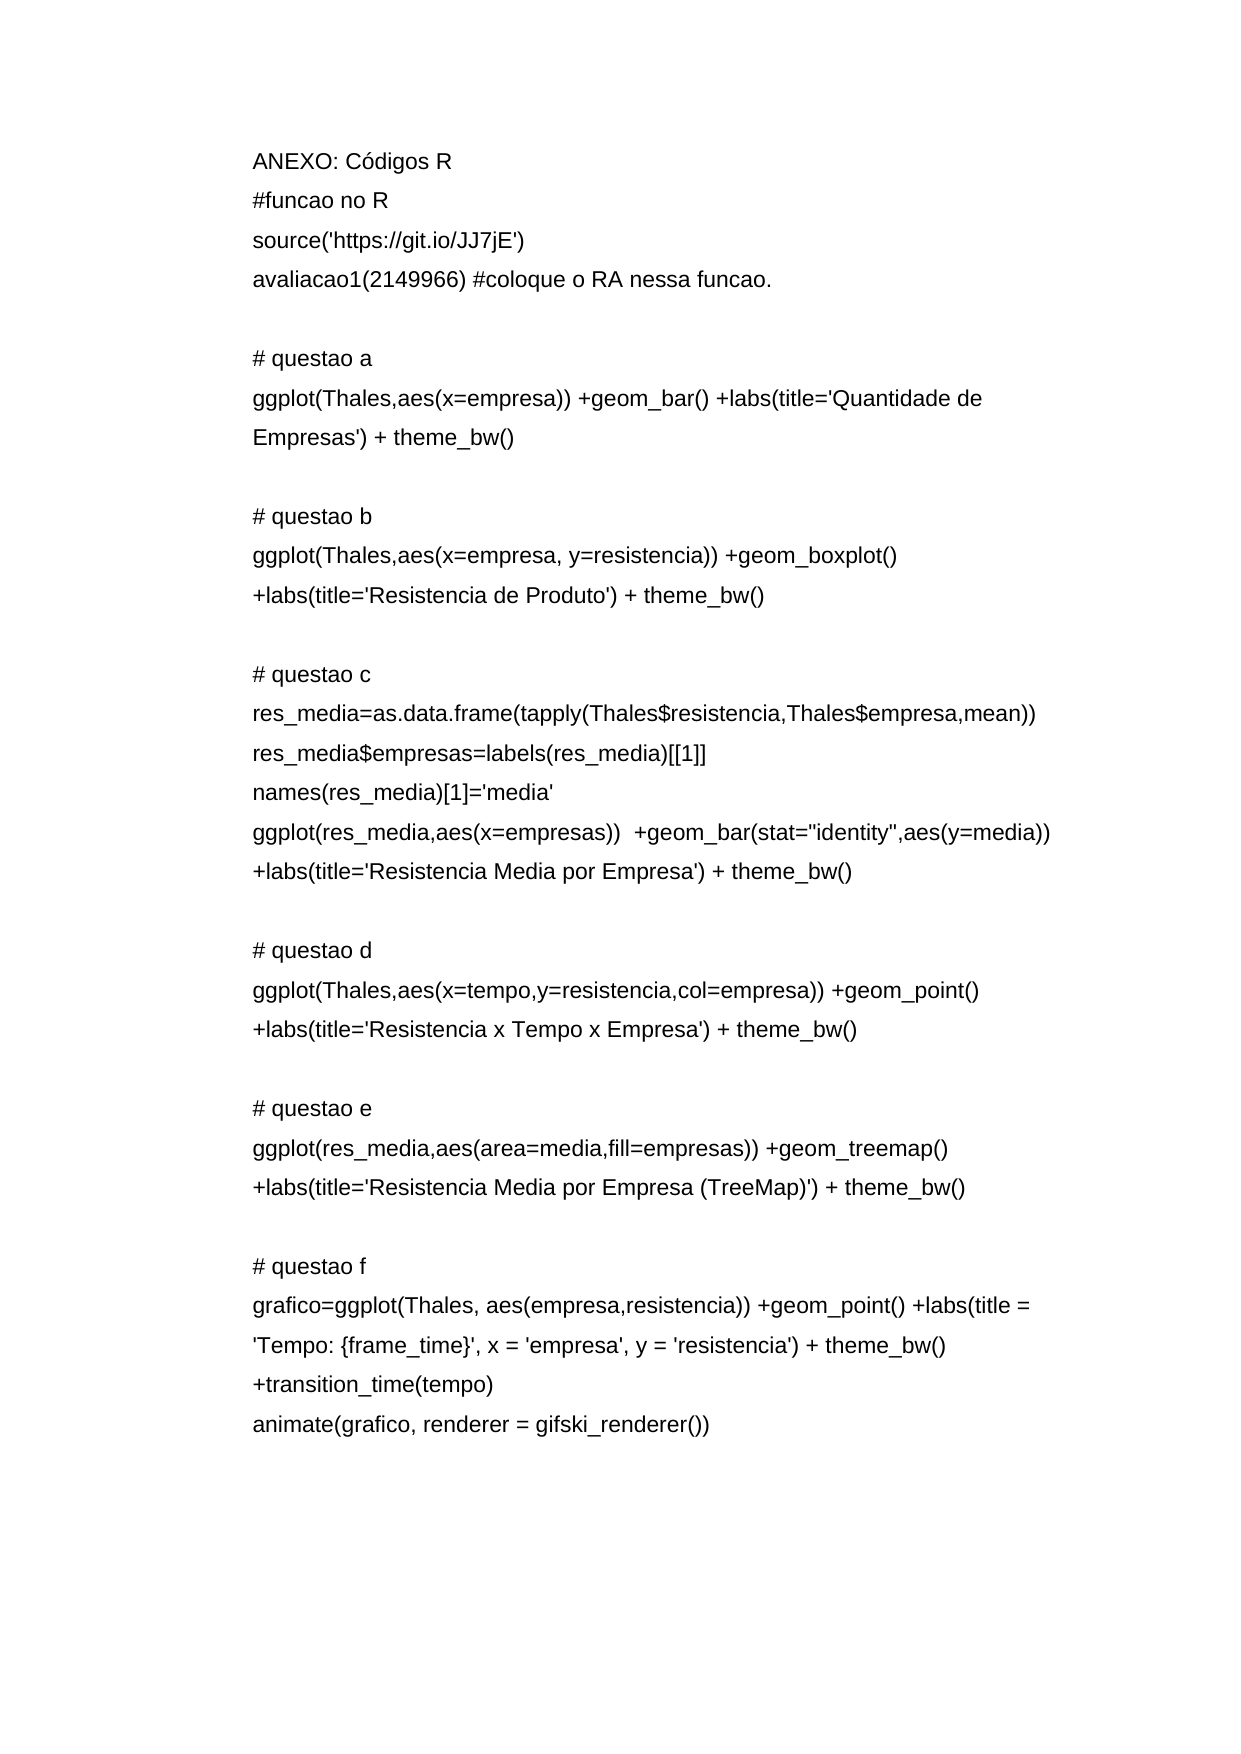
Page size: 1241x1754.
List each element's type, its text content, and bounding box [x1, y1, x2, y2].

list res_media$empresas=labels(res_media)[[1]] [252, 740, 1063, 766]
list ANEXO: Códigos R [252, 148, 1063, 174]
list #funcao no R [252, 187, 1063, 213]
list ggplot(Thales,aes(x=empresa)) +geom_bar() +labs(title='Quantidade de Empresas') + theme_bw() [252, 384, 1063, 450]
list # questao d [252, 937, 1063, 963]
list ggplot(Thales,aes(x=empresa, y=resistencia)) +geom_boxplot() +labs(title='Resistencia de Produto') + theme_bw() [252, 542, 1063, 608]
list ggplot(res_media,aes(x=empresas)) +geom_bar(stat="identity",aes(y=media)) +labs(title='Resistencia Media por Empresa') + theme_bw() [252, 819, 1063, 884]
list # questao e [252, 1095, 1063, 1121]
list # questao b [252, 503, 1063, 529]
list ggplot(res_media,aes(area=media,fill=empresas)) +geom_treemap() +labs(title='Resistencia Media por Empresa (TreeMap)') + theme_bw() [252, 1134, 1063, 1200]
list grafico=ggplot(Thales, aes(empresa,resistencia)) +geom_point() +labs(title = 'Tempo: {frame_time}', x = 'empresa', y = 'resistencia') + theme_bw() +transition_time(tempo) [252, 1292, 1063, 1398]
list # questao a [252, 345, 1063, 371]
list source('https://git.io/JJ7jE') [252, 227, 1063, 253]
list ggplot(Thales,aes(x=tempo,y=resistencia,col=empresa)) +geom_point() +labs(title='Resistencia x Tempo x Empresa') + theme_bw() [252, 977, 1063, 1042]
list res_media=as.data.frame(tapply(Thales$resistencia,Thales$empresa,mean)) [252, 700, 1063, 727]
list animate(grafico, renderer = gifski_renderer()) [252, 1411, 1063, 1437]
list names(res_media)[1]='media' [252, 779, 1063, 806]
list # questao c [252, 661, 1063, 687]
list avaliacao1(2149966) #coloque o RA nessa funcao. [252, 266, 1063, 292]
list # questao f [252, 1253, 1063, 1279]
